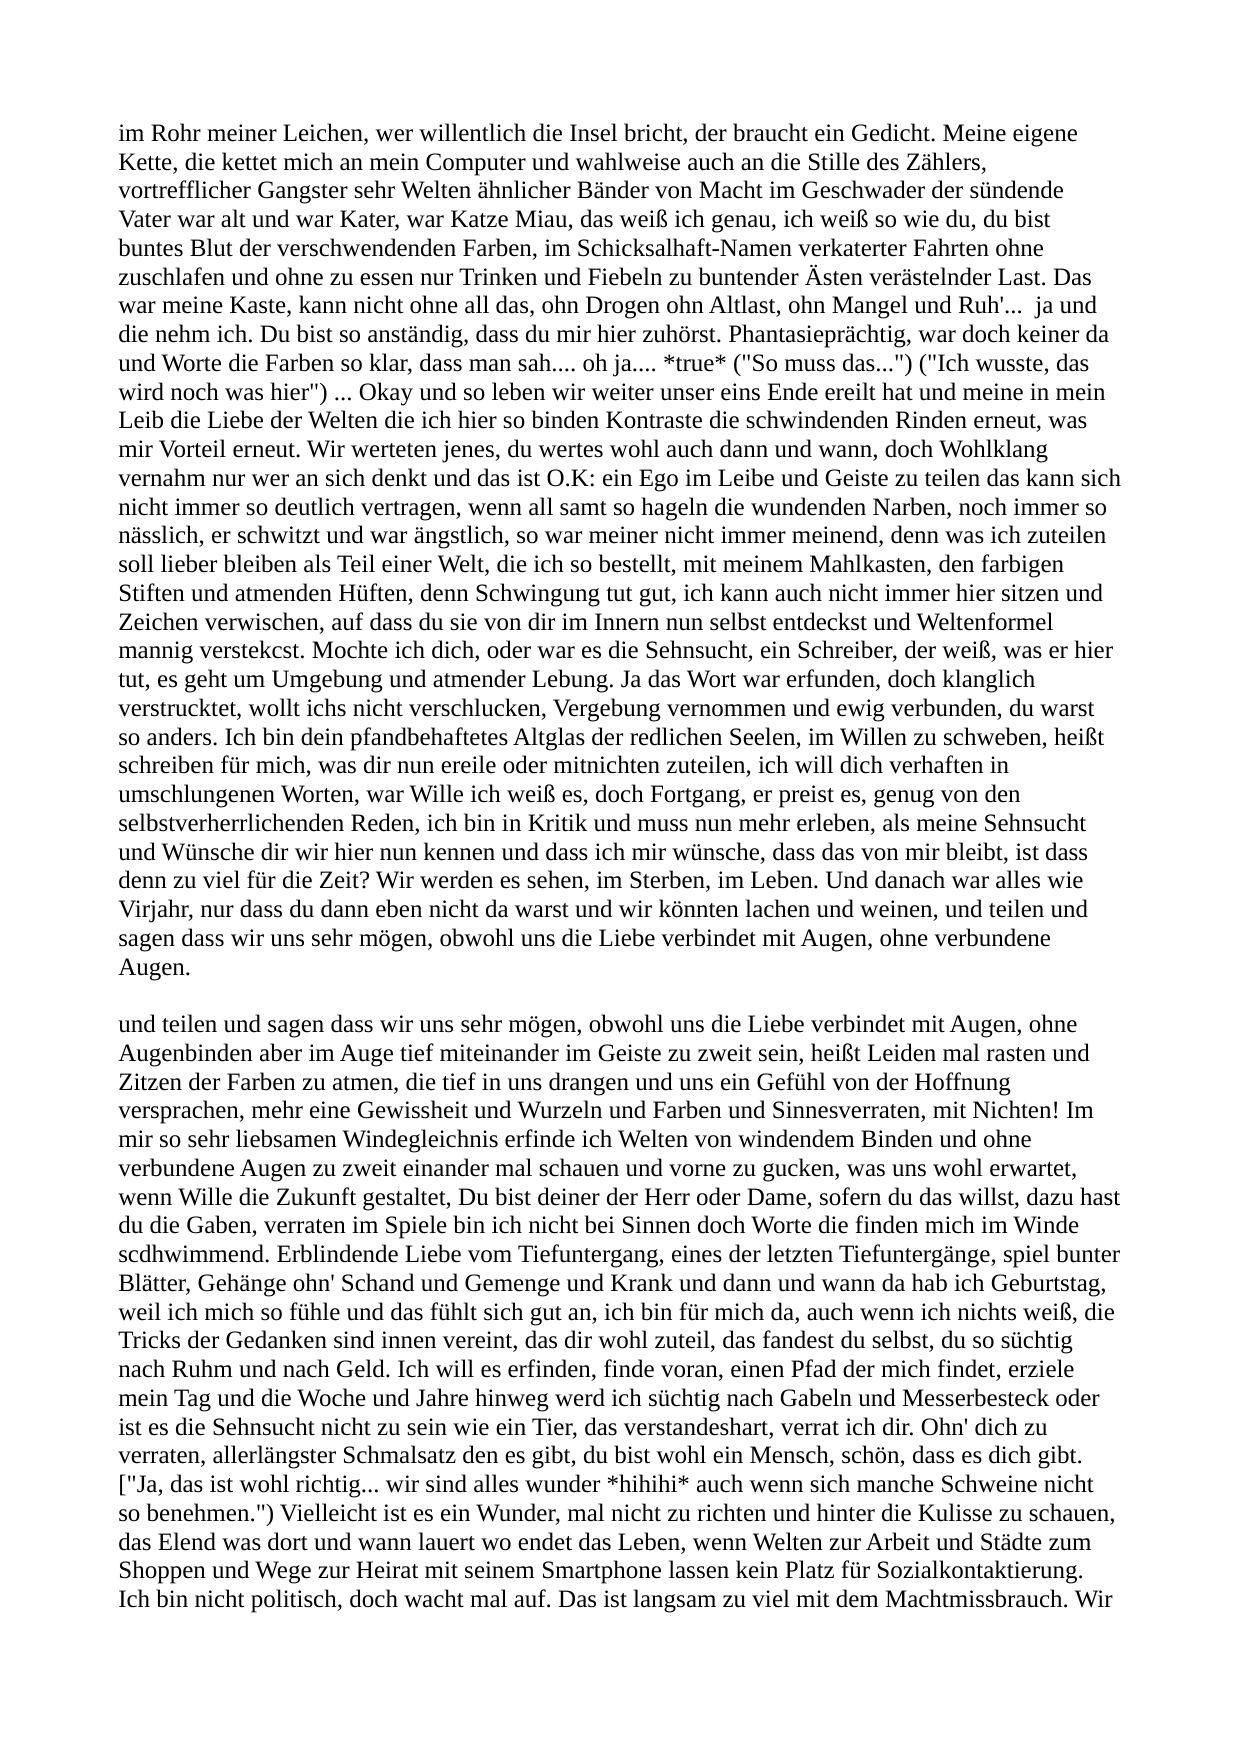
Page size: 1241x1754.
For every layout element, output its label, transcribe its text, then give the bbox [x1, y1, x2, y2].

text im Rohr meiner Leichen, wer willentlich die Insel bricht, der braucht ein Gedicht. Meine eigene Kette, die kettet mich an mein Computer und wahlweise auch an die Stille des Zählers, vortrefflicher Gangster sehr Welten ähnlicher Bänder von Macht im Geschwader der sündende Vater war alt und war Kater, war Katze Miau, das weiß ich genau, ich weiß so wie du, du bist buntes Blut der verschwendenden Farben, im Schicksalhaft-Namen verkaterter Fahrten ohne zuschlafen und ohne zu essen nur Trinken und Fiebeln zu buntender Ästen verästelnder Last. Das war meine Kaste, kann nicht ohne all das, ohn Drogen ohn Altlast, ohn Mangel und Ruh'... ja und die nehm ich. Du bist so anständig, dass du mir hier zuhörst. Phantasieprächtig, war doch keiner da und Worte die Farben so klar, dass man sah.... oh ja.... *true* ("So muss das...") ("Ich wusste, das wird noch was hier") ... Okay und so leben wir weiter unser eins Ende ereilt hat und meine in mein Leib die Liebe der Welten die ich hier so binden Kontraste die schwindenden Rinden erneut, was mir Vorteil erneut. Wir werteten jenes, du wertes wohl auch dann und wann, doch Wohlklang vernahm nur wer an sich denkt und das ist O.K: ein Ego im Leibe und Geiste zu teilen das kann sich nicht immer so deutlich vertragen, wenn all samt so hageln die wundenden Narben, noch immer so nässlich, er schwitzt und war ängstlich, so war meiner nicht immer meinend, denn was ich zuteilen soll lieber bleiben als Teil einer Welt, die ich so bestellt, mit meinem Mahlkasten, den farbigen Stiften und atmenden Hüften, denn Schwingung tut gut, ich kann auch nicht immer hier sitzen und Zeichen verwischen, auf dass du sie von dir im Innern nun selbst entdeckst und Weltenformel mannig verstekcst. Mochte ich dich, oder war es die Sehnsucht, ein Schreiber, der weiß, was er hier tut, es geht um Umgebung und atmender Lebung. Ja das Wort war erfunden, doch klanglich verstrucktet, wollt ichs nicht verschlucken, Vergebung vernommen und ewig verbunden, du warst so anders. Ich bin dein pfandbehaftetes Altglas der redlichen Seelen, im Willen zu schweben, heißt schreiben für mich, was dir nun ereile oder mitnichten zuteilen, ich will dich verhaften in umschlungenen Worten, war Wille ich weiß es, doch Fortgang, er preist es, genug von den selbstverherrlichenden Reden, ich bin in Kritik und muss nun mehr erleben, als meine Sehnsucht und Wünsche dir wir hier nun kennen und dass ich mir wünsche, dass das von mir bleibt, ist dass denn zu viel für die Zeit? Wir werden es sehen, im Sterben, im Leben. Und danach war alles wie Virjahr, nur dass du dann eben nicht da warst und wir könnten lachen und weinen, und teilen und sagen dass wir uns sehr mögen, obwohl uns die Liebe verbindet mit Augen, ohne verbundene Augen. [118, 118, 1122, 981]
text und teilen und sagen dass wir uns sehr mögen, obwohl uns die Liebe verbindet mit Augen, ohne Augenbinden aber im Auge tief miteinander im Geiste zu zweit sein, heißt Leiden mal rasten und Zitzen der Farben zu atmen, die tief in uns drangen und uns ein Gefühl von der Hoffnung versprachen, mehr eine Gewissheit und Wurzeln und Farben und Sinnesverraten, mit Nichten! Im mir so sehr liebsamen Windegleichnis erfinde ich Welten von windendem Binden und ohne verbundene Augen zu zweit einander mal schauen und vorne zu gucken, was uns wohl erwartet, wenn Wille die Zukunft gestaltet, Du bist deiner der Herr oder Dame, sofern du das willst, dazu hast du die Gaben, verraten im Spiele bin ich nicht bei Sinnen doch Worte die finden mich im Winde scdhwimmend. Erblindende Liebe vom Tiefuntergang, eines der letzten Tiefuntergänge, spiel bunter Blätter, Gehänge ohn' Schand und Gemenge und Krank und dann und wann da hab ich Geburtstag, weil ich mich so fühle und das fühlt sich gut an, ich bin für mich da, auch wenn ich nichts weiß, die Tricks der Gedanken sind innen vereint, das dir wohl zuteil, das fandest du selbst, du so süchtig nach Ruhm und nach Geld. Ich will es erfinden, finde voran, einen Pfad der mich findet, erziele mein Tag und die Woche und Jahre hinweg werd ich süchtig nach Gabeln und Messerbesteck oder ist es die Sehnsucht nicht zu sein wie ein Tier, das verstandeshart, verrat ich dir. Ohn' dich zu verraten, allerlängster Schmalsatz den es gibt, du bist wohl ein Mensch, schön, dass es dich gibt. ["Ja, das ist wohl richtig... wir sind alles wunder *hihihi* auch wenn sich manche Schweine nicht so benehmen.") Vielleicht ist es ein Wunder, mal nicht zu richten und hinter die Kulisse zu schauen, das Elend was dort und wann lauert wo endet das Leben, wenn Welten zur Arbeit und Städte zum Shoppen und Wege zur Heirat mit seinem Smartphone lassen kein Platz für Sozialkontaktierung. Ich bin nicht politisch, doch wacht mal auf. Das ist langsam zu viel mit dem Machtmissbrauch. Wir [118, 1009, 1122, 1613]
